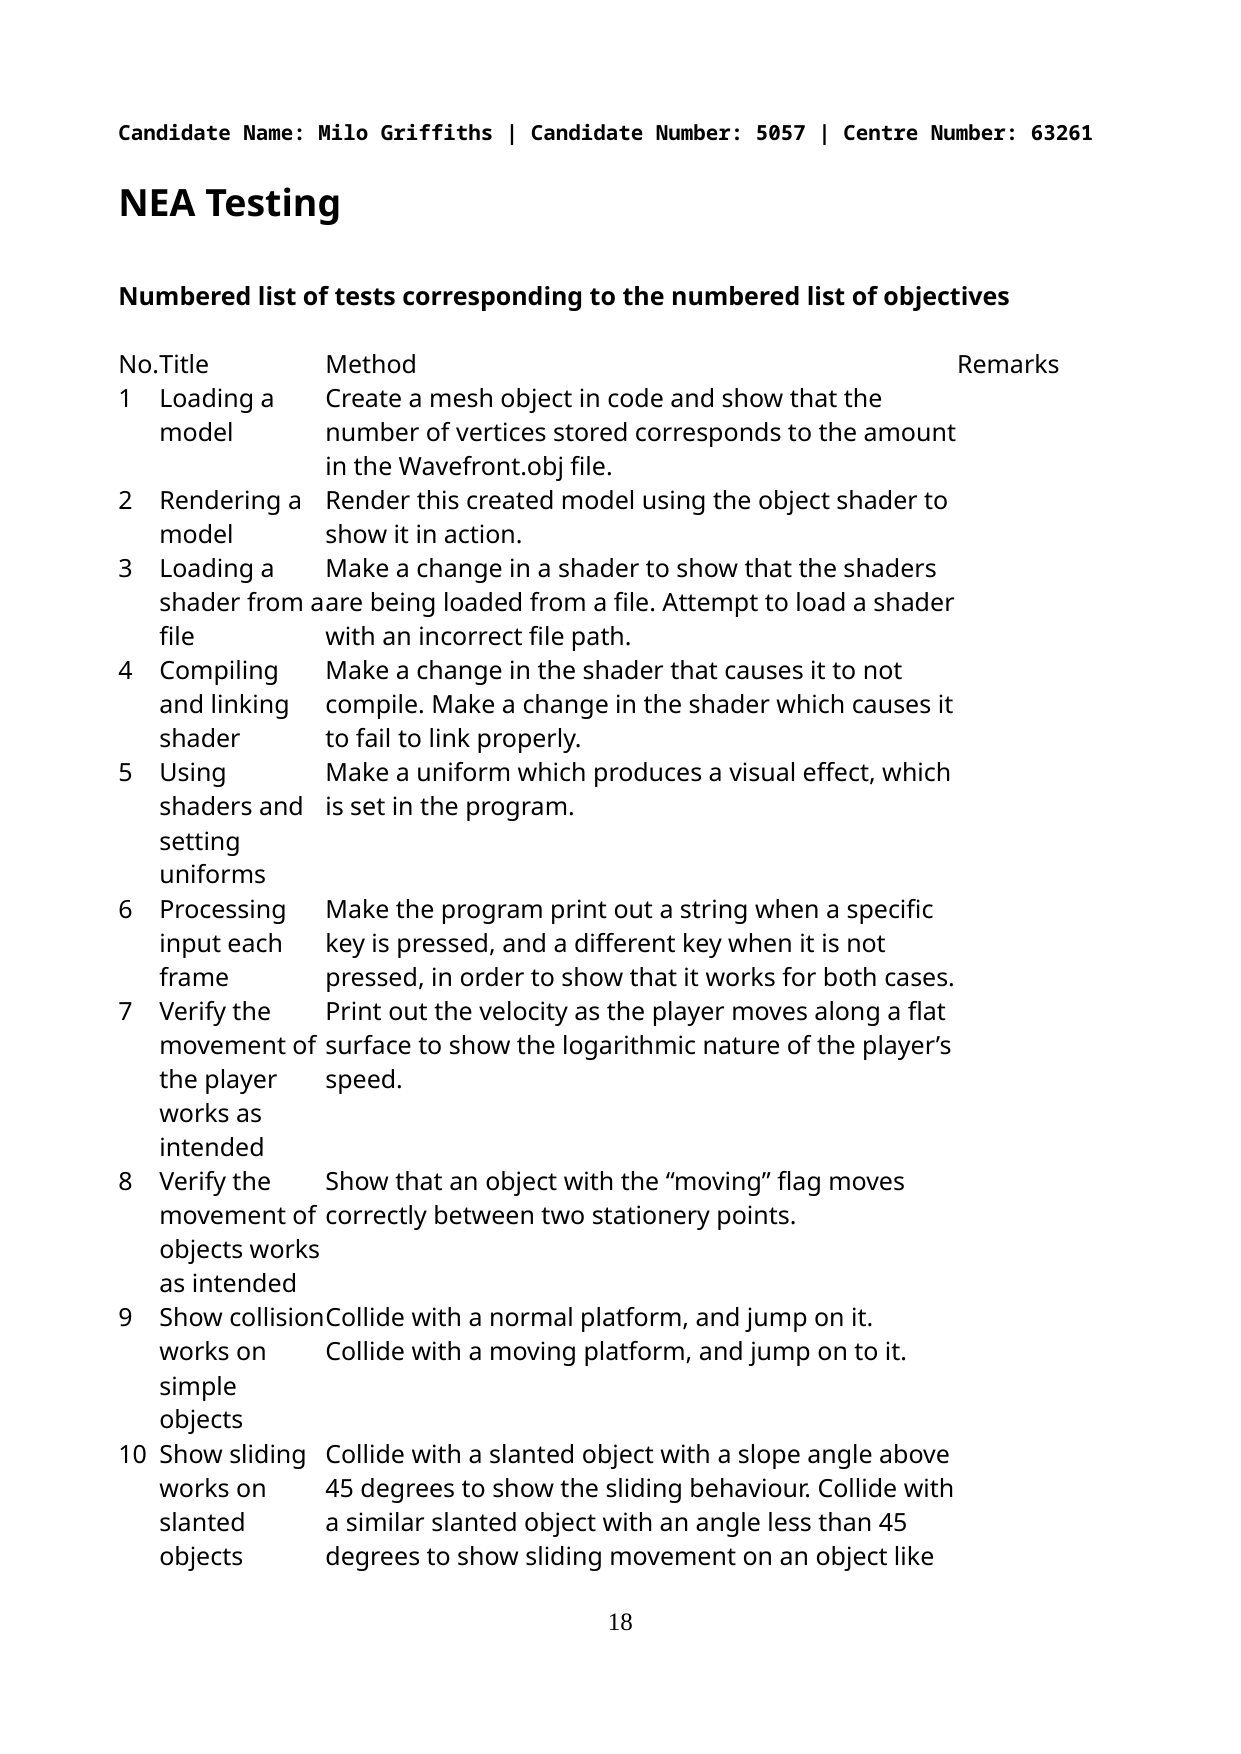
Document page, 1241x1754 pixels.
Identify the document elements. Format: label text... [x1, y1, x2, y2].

table_cell Print out the velocity as the player moves along a flat surface to show the logarithmic nature of the player’s speed. [325, 994, 957, 1164]
table_cell 7 [118, 994, 159, 1164]
table_cell Show collision works on simple objects [159, 1300, 325, 1436]
table_cell 8 [118, 1164, 159, 1300]
table_cell 9 [118, 1300, 159, 1436]
table_cell 4 [118, 653, 159, 755]
table_cell Make a uniform which produces a visual effect, which is set in the program. [325, 755, 957, 891]
table_cell Collide with a normal platform, and jump on it. Collide with a moving platform, and jump on to it. [325, 1300, 957, 1436]
table_header Method [325, 346, 957, 380]
table_cell [957, 1164, 1122, 1300]
table_cell Processing input each frame [159, 891, 325, 993]
table_cell 6 [118, 891, 159, 993]
table_cell Create a mesh object in code and show that the number of vertices stored corresponds to the amount in the Wavefront.obj file. [325, 380, 957, 482]
table_cell Rendering a model [159, 483, 325, 551]
table_cell [957, 551, 1122, 653]
table_cell Collide with a slanted object with a slope angle above 45 degrees to show the sliding behaviour. Collide with a similar slanted object with an angle less than 45 degrees to show sliding movement on an object like [325, 1436, 957, 1572]
table_cell [957, 483, 1122, 551]
table_cell Verify the movement of the player works as intended [159, 994, 325, 1164]
table_cell Loading a shader from a file [159, 551, 325, 653]
table_cell Make a change in a shader to show that the shaders are being loaded from a file. Attempt to load a shader with an incorrect file path. [325, 551, 957, 653]
table_cell [957, 891, 1122, 993]
table_cell [957, 1436, 1122, 1572]
table_cell 1 [118, 380, 159, 482]
table_cell Show sliding works on slanted objects [159, 1436, 325, 1572]
table_cell 5 [118, 755, 159, 891]
table_header Title [159, 346, 325, 380]
table_cell Render this created model using the object shader to show it in action. [325, 483, 957, 551]
table_cell [957, 380, 1122, 482]
table_cell Using shaders and setting uniforms [159, 755, 325, 891]
table_cell [957, 755, 1122, 891]
table_cell 2 [118, 483, 159, 551]
table_cell Make a change in the shader that causes it to not compile. Make a change in the shader which causes it to fail to link properly. [325, 653, 957, 755]
table_cell Compiling and linking shader [159, 653, 325, 755]
text Numbered list of tests corresponding to the numbered list of objectives [118, 278, 1122, 312]
table_header Remarks [957, 346, 1122, 380]
table_cell [957, 1300, 1122, 1436]
table_cell Loading a model [159, 380, 325, 482]
table_cell Verify the movement of objects works as intended [159, 1164, 325, 1300]
table_cell Make the program print out a string when a specific key is pressed, and a different key when it is not pressed, in order to show that it works for both cases. [325, 891, 957, 993]
table_cell [957, 994, 1122, 1164]
text NEA Testing [118, 176, 1122, 227]
table_cell [957, 653, 1122, 755]
table_cell Show that an object with the “moving” flag moves correctly between two stationery points. [325, 1164, 957, 1300]
table_header No. [118, 346, 159, 380]
table_cell 10 [118, 1436, 159, 1572]
table_cell 3 [118, 551, 159, 653]
